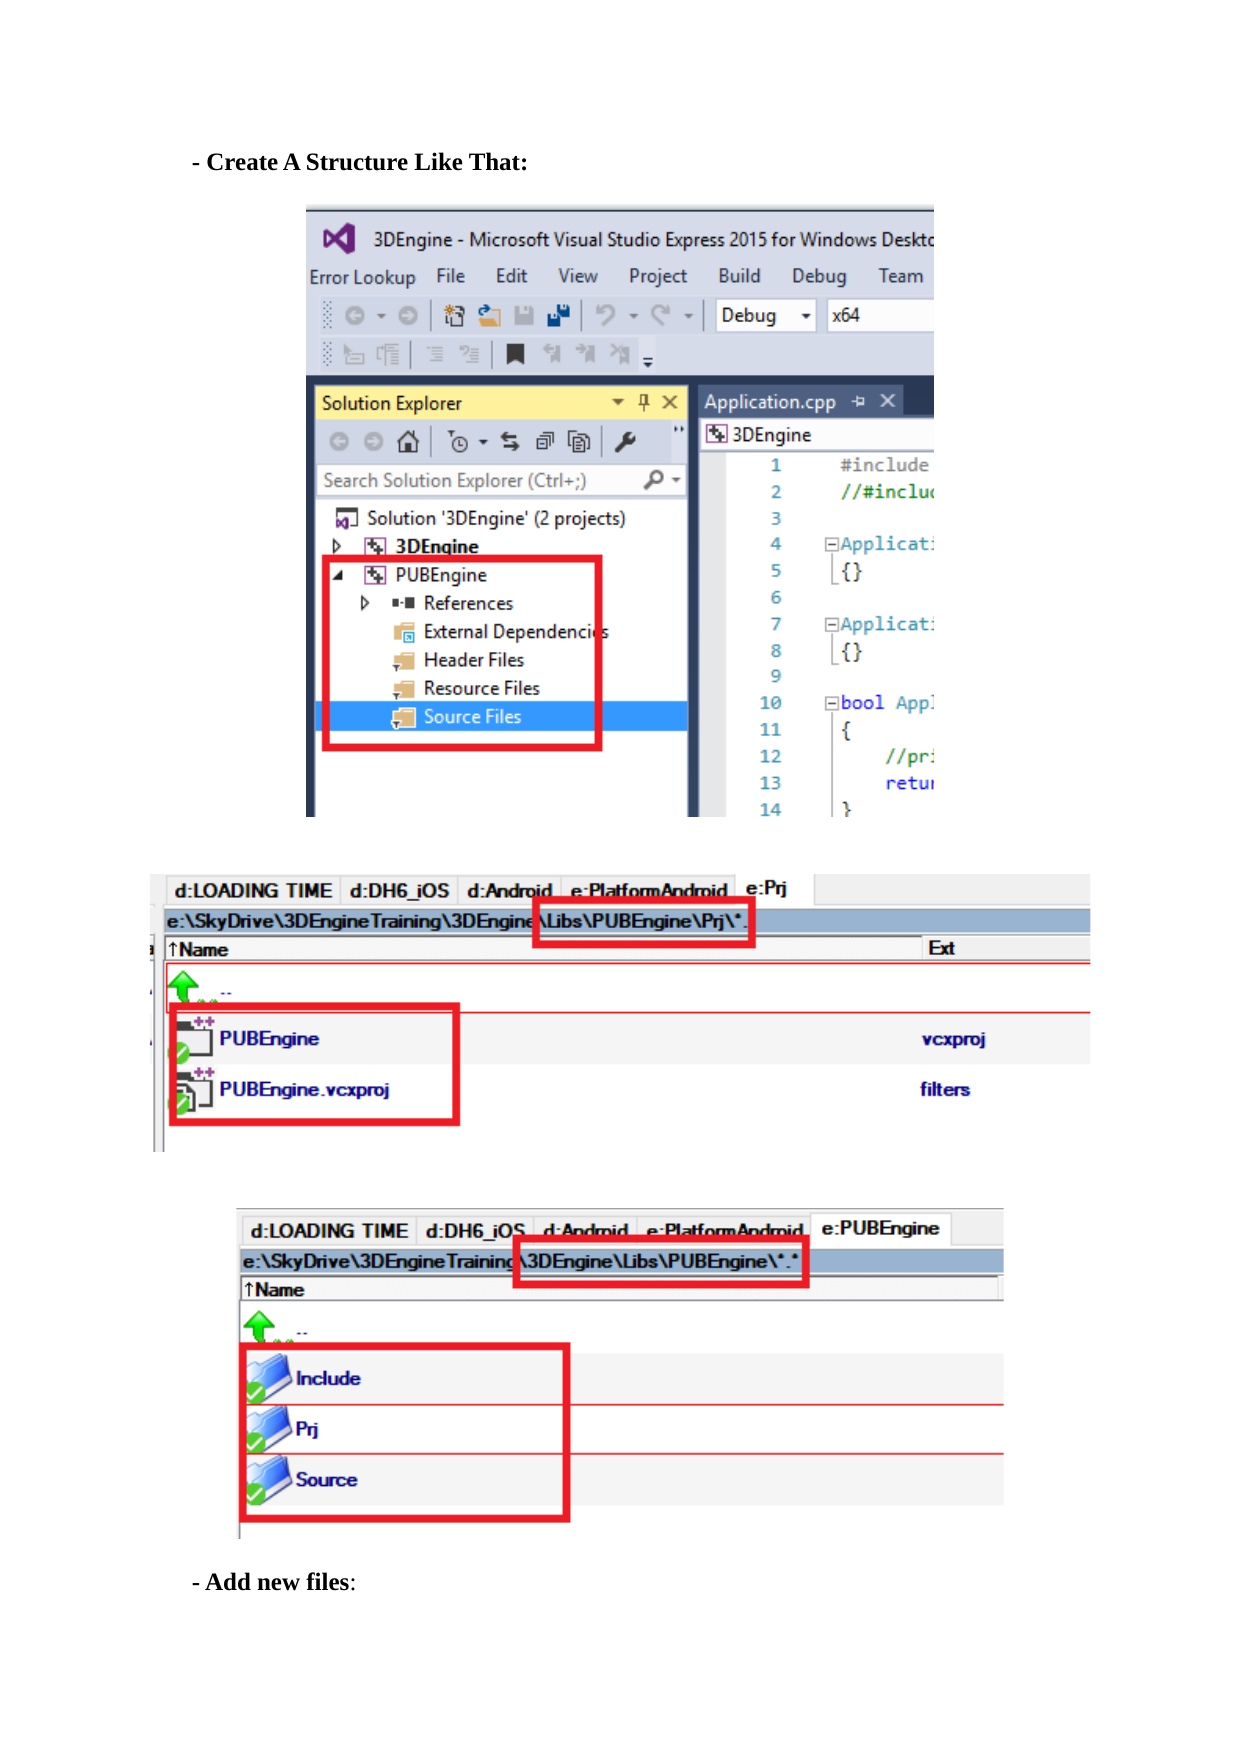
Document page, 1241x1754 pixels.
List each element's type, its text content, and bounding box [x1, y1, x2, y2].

text - Add new files: [118, 1567, 1122, 1596]
text - Create A Structure Like That: [118, 147, 1122, 176]
